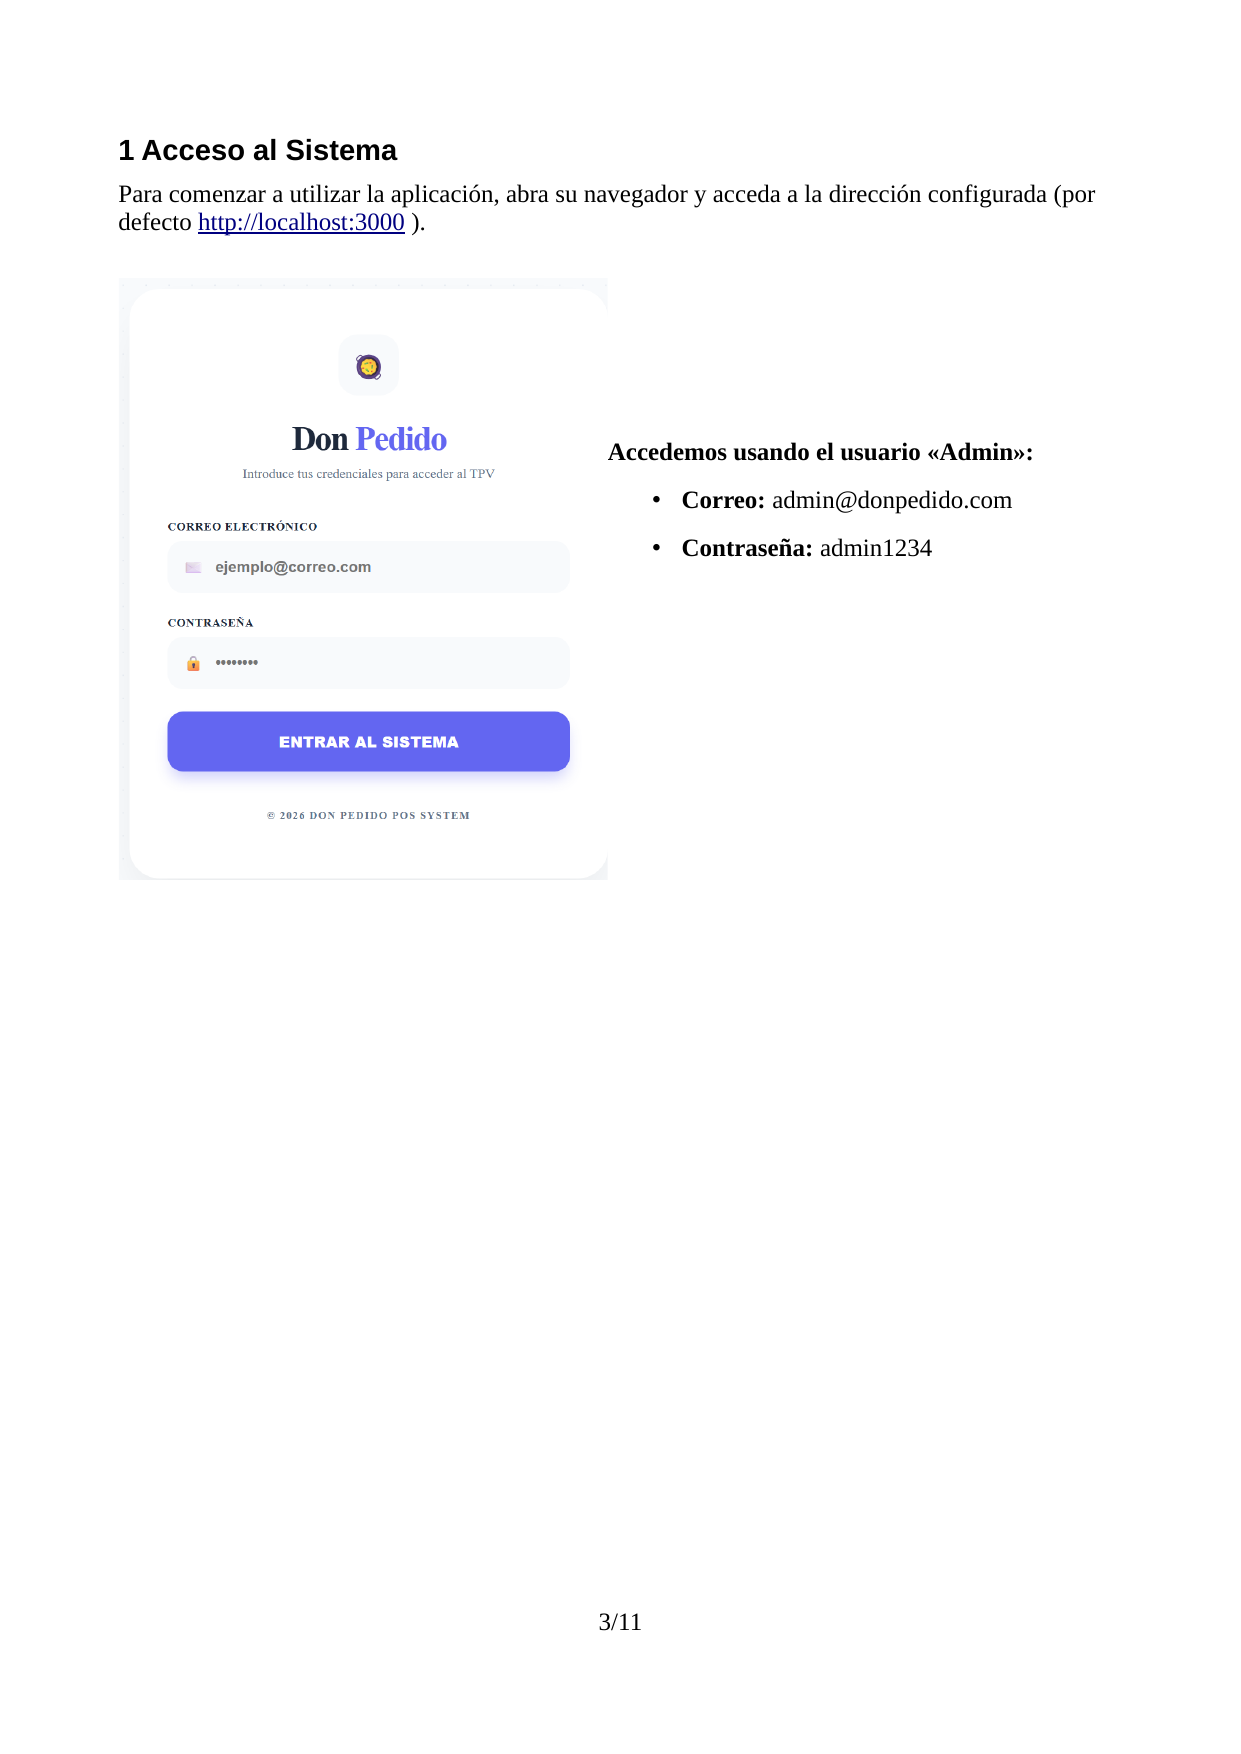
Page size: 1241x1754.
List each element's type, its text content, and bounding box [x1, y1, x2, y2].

text Para comenzar a utilizar la aplicación, abra su navegador y acceda a la dirección configurada (por defecto http://localhost:3000 ). [118, 179, 1122, 236]
list Correo: admin@donpedido.com [608, 485, 1122, 514]
subtitle 1 Acceso al Sistema [118, 133, 1122, 166]
list Contraseña: admin1234 [608, 533, 1122, 561]
picture [118, 278, 608, 880]
text Accedemos usando el usuario «Admin»: [608, 437, 1122, 466]
